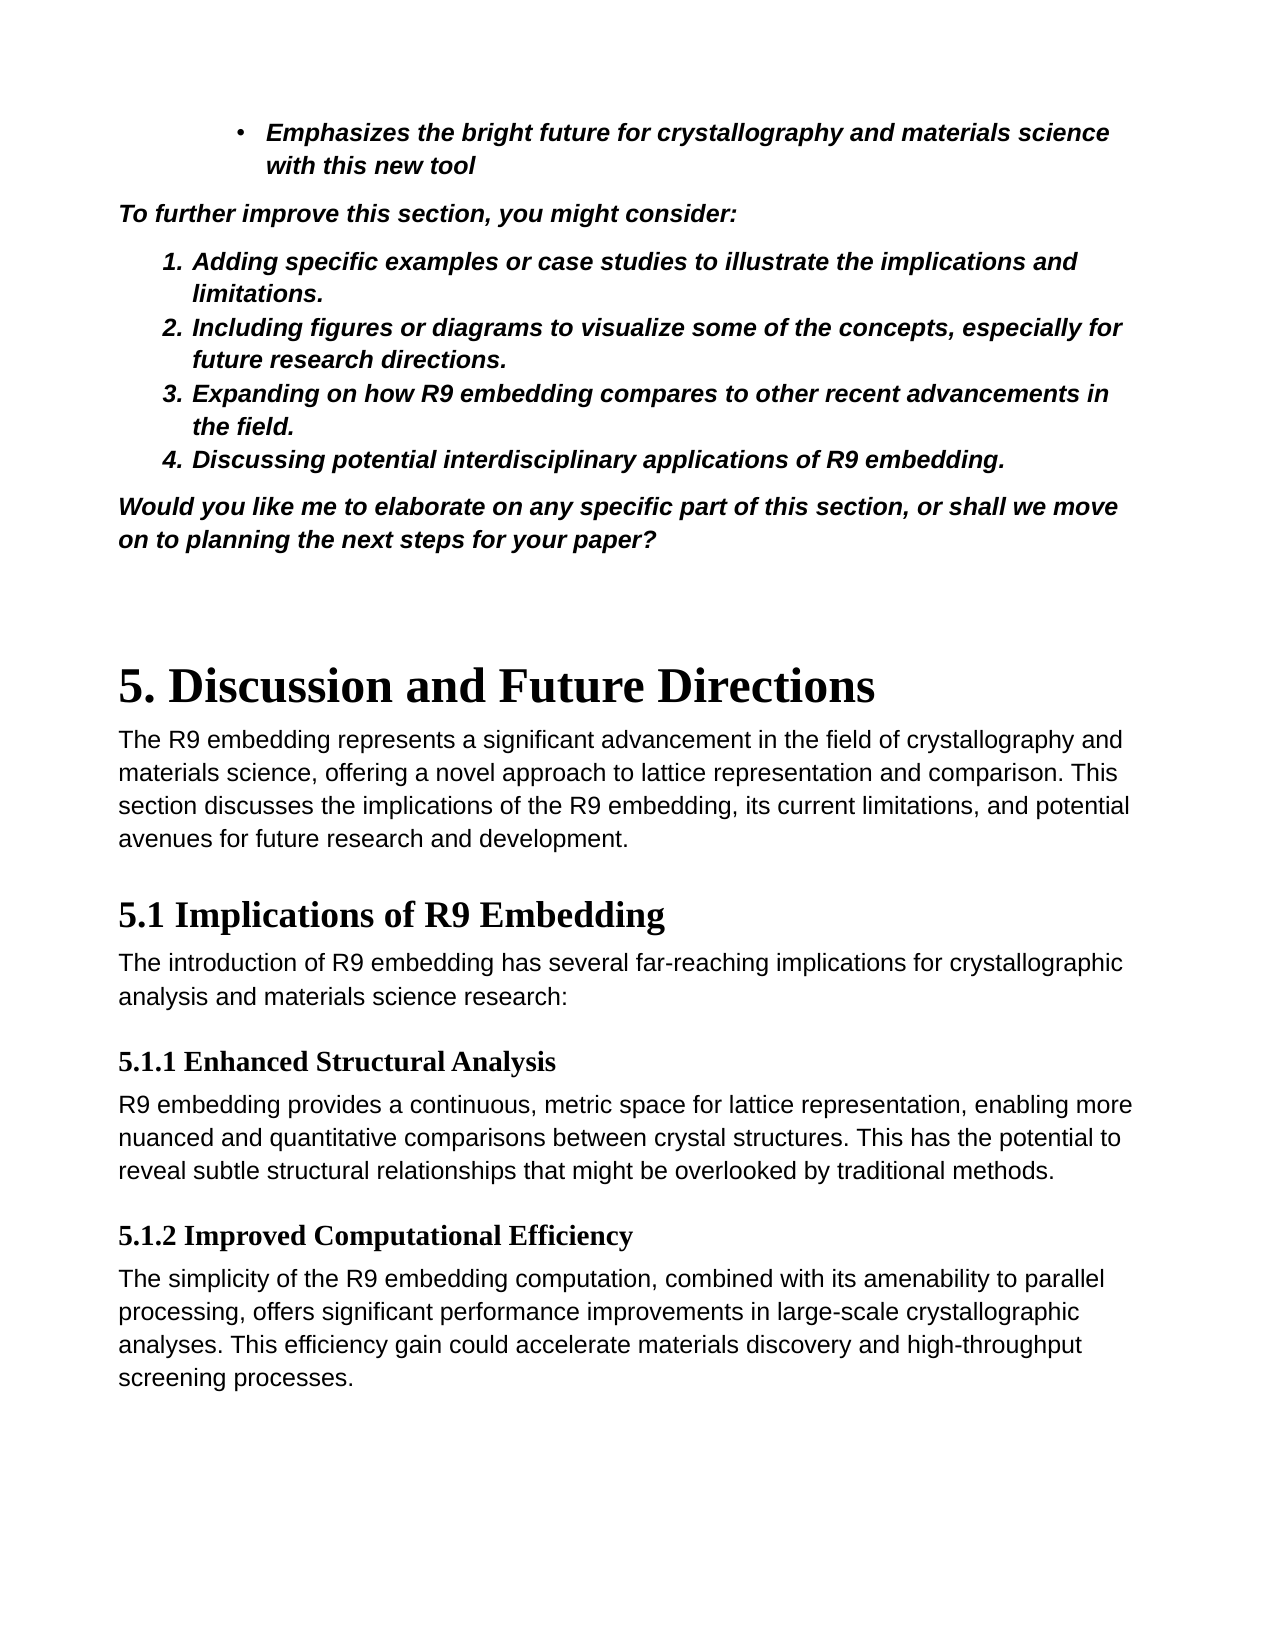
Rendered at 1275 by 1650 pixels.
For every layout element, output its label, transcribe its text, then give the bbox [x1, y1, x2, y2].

subtitle 5. Discussion and Future Directions [118, 655, 1157, 713]
subtitle 5.1.1 Enhanced Structural Analysis [118, 1044, 1157, 1077]
text R9 embedding provides a continuous, metric space for lattice representation, enabling more nuanced and quantitative comparisons between crystal structures. This has the potential to reveal subtle structural relationships that might be overlooked by traditional methods. [118, 1090, 1157, 1184]
list Emphasizes the bright future for crystallography and materials science with this new tool [236, 118, 1157, 180]
text The introduction of R9 embedding has several far-reaching implications for crystallographic analysis and materials science research: [118, 948, 1157, 1010]
list Adding specific examples or case studies to illustrate the implications and limitations. [162, 246, 1157, 308]
text To further improve this section, you might consider: [118, 199, 1157, 228]
list Discussing potential interdisciplinary applications of R9 embedding. [162, 444, 1157, 473]
list Including figures or diagrams to visualize some of the concepts, especially for future research directions. [162, 312, 1157, 374]
subtitle 5.1 Implications of R9 Embedding [118, 893, 1157, 936]
subtitle 5.1.2 Improved Computational Efficiency [118, 1218, 1157, 1251]
text The R9 embedding represents a significant advancement in the field of crystallography and materials science, offering a novel approach to lattice representation and comparison. This section discusses the implications of the R9 embedding, its current limitations, and potential avenues for future research and development. [118, 725, 1157, 853]
list Expanding on how R9 embedding compares to other recent advancements in the field. [162, 378, 1157, 440]
text Would you like me to elaborate on any specific part of this section, or shall we move on to planning the next steps for your paper? [118, 492, 1157, 554]
text The simplicity of the R9 embedding computation, combined with its amenability to parallel processing, offers significant performance improvements in large-scale crystallographic analyses. This efficiency gain could accelerate materials discovery and high-throughput screening processes. [118, 1264, 1157, 1392]
